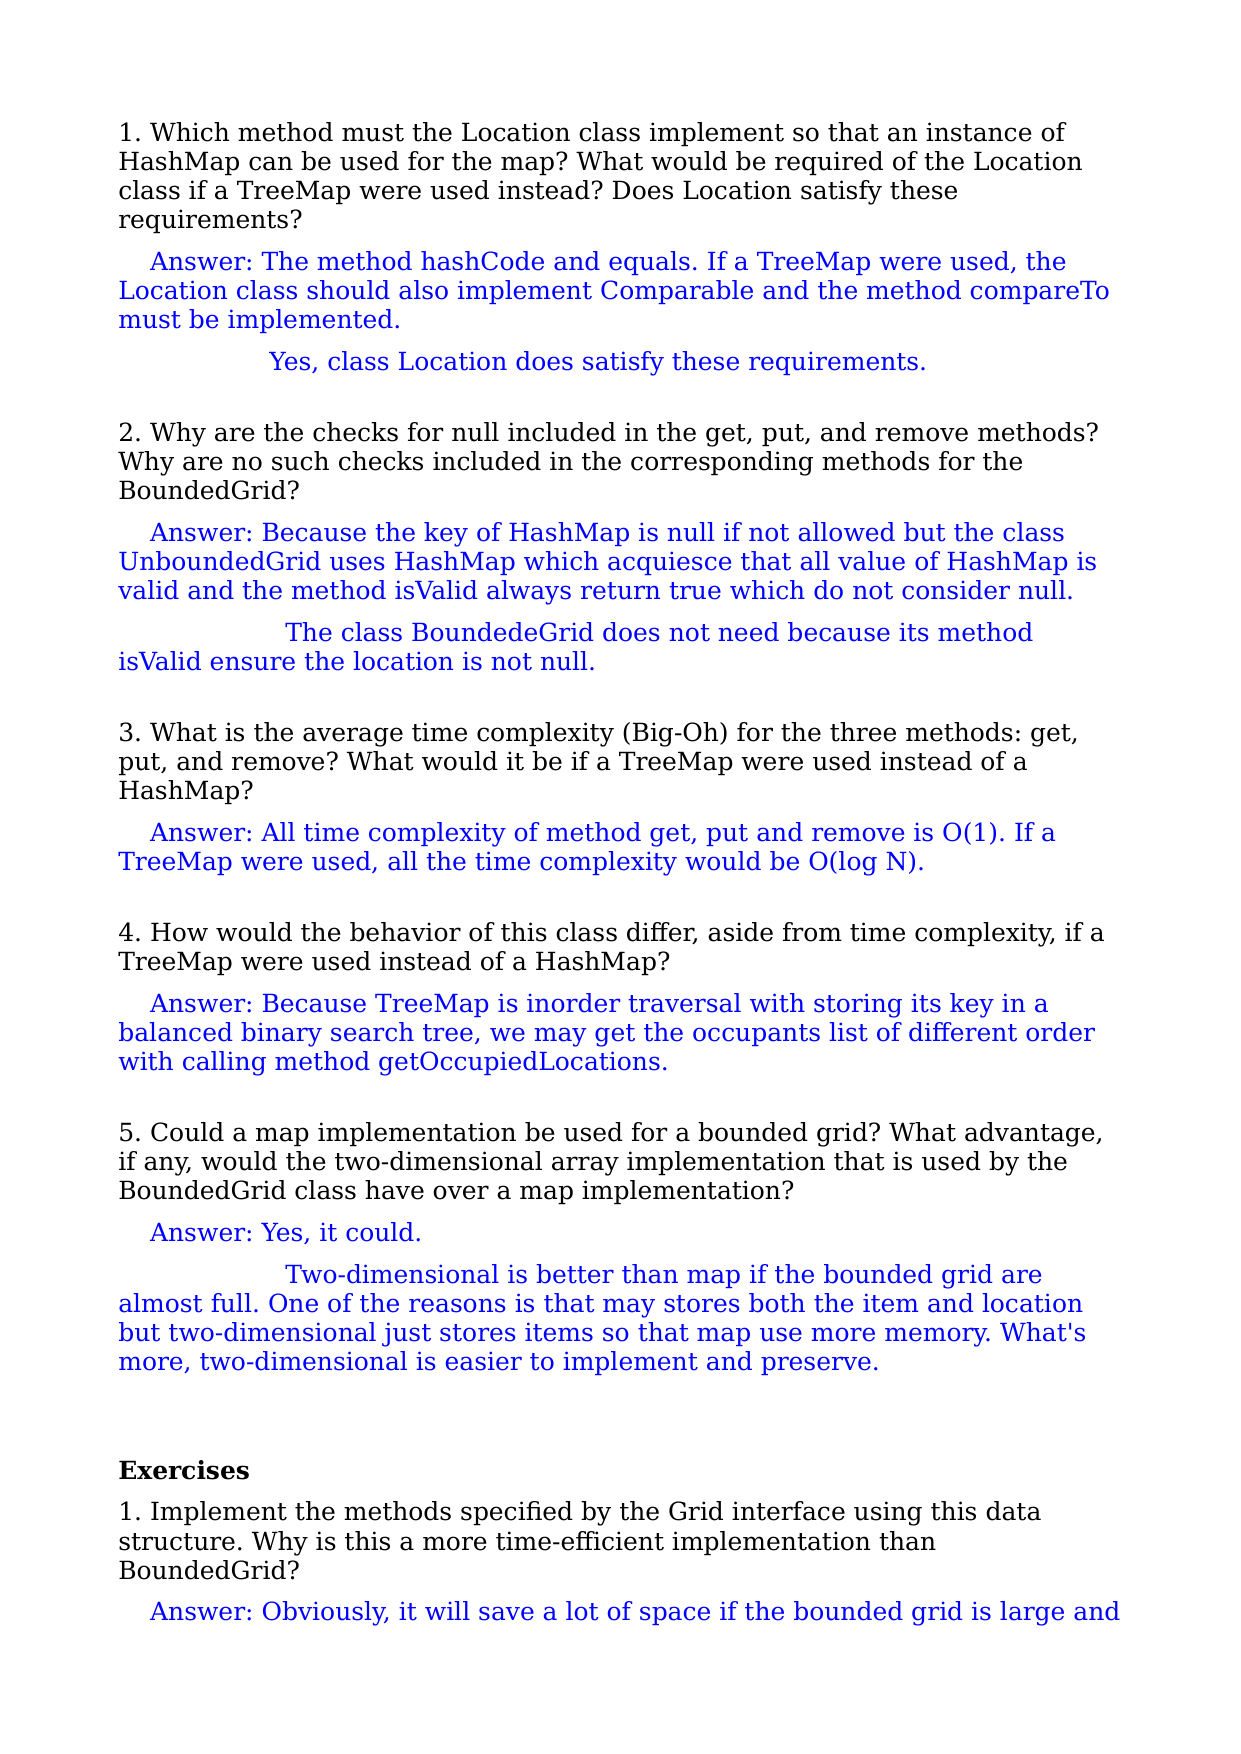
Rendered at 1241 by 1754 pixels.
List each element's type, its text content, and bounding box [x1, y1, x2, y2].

text The class BoundedeGrid does not need because its method isValid ensure the location is not null. [118, 618, 1122, 676]
text Answer: Because TreeMap is inorder traversal with storing its key in a balanced binary search tree, we may get the occupants list of different order with calling method getOccupiedLocations. [118, 989, 1122, 1076]
text 1. Which method must the Location class implement so that an instance of HashMap can be used for the map? What would be required of the Location class if a TreeMap were used instead? Does Location satisfy these requirements? [118, 118, 1122, 235]
text 1. Implement the methods specified by the Grid interface using this data structure. Why is this a more time-efficient implementation than BoundedGrid? [118, 1497, 1122, 1585]
text Yes, class Location does satisfy these requirements. [118, 347, 1122, 376]
text Answer: All time complexity of method get, put and remove is O(1). If a TreeMap were used, all the time complexity would be O(log N). [118, 818, 1122, 876]
text Answer: Because the key of HashMap is null if not allowed but the class UnboundedGrid uses HashMap which acquiesce that all value of HashMap is valid and the method isValid always return true which do not consider null. [118, 518, 1122, 606]
text Answer: Obviously, it will save a lot of space if the bounded grid is large and [118, 1597, 1122, 1627]
text 2. Why are the checks for null included in the get, put, and remove methods? Why are no such checks included in the corresponding methods for the BoundedGrid? [118, 389, 1122, 506]
text Answer: Yes, it could. [118, 1218, 1122, 1247]
subtitle Exercises [118, 1456, 1122, 1485]
text 4. How would the behavior of this class differ, aside from time complexity, if a TreeMap were used instead of a HashMap? [118, 889, 1122, 976]
text 3. What is the average time complexity (Big-Oh) for the three methods: get, put, and remove? What would it be if a TreeMap were used instead of a HashMap? [118, 689, 1122, 806]
text Answer: The method hashCode and equals. If a TreeMap were used, the Location class should also implement Comparable and the method compareTo must be implemented. [118, 247, 1122, 335]
text Two-dimensional is better than map if the bounded grid are almost full. One of the reasons is that may stores both the item and location but two-dimensional just stores items so that map use more memory. What's more, two-dimensional is easier to implement and preserve. [118, 1260, 1122, 1376]
text 5. Could a map implementation be used for a bounded grid? What advantage, if any, would the two-dimensional array implementation that is used by the BoundedGrid class have over a map implementation? [118, 1089, 1122, 1206]
